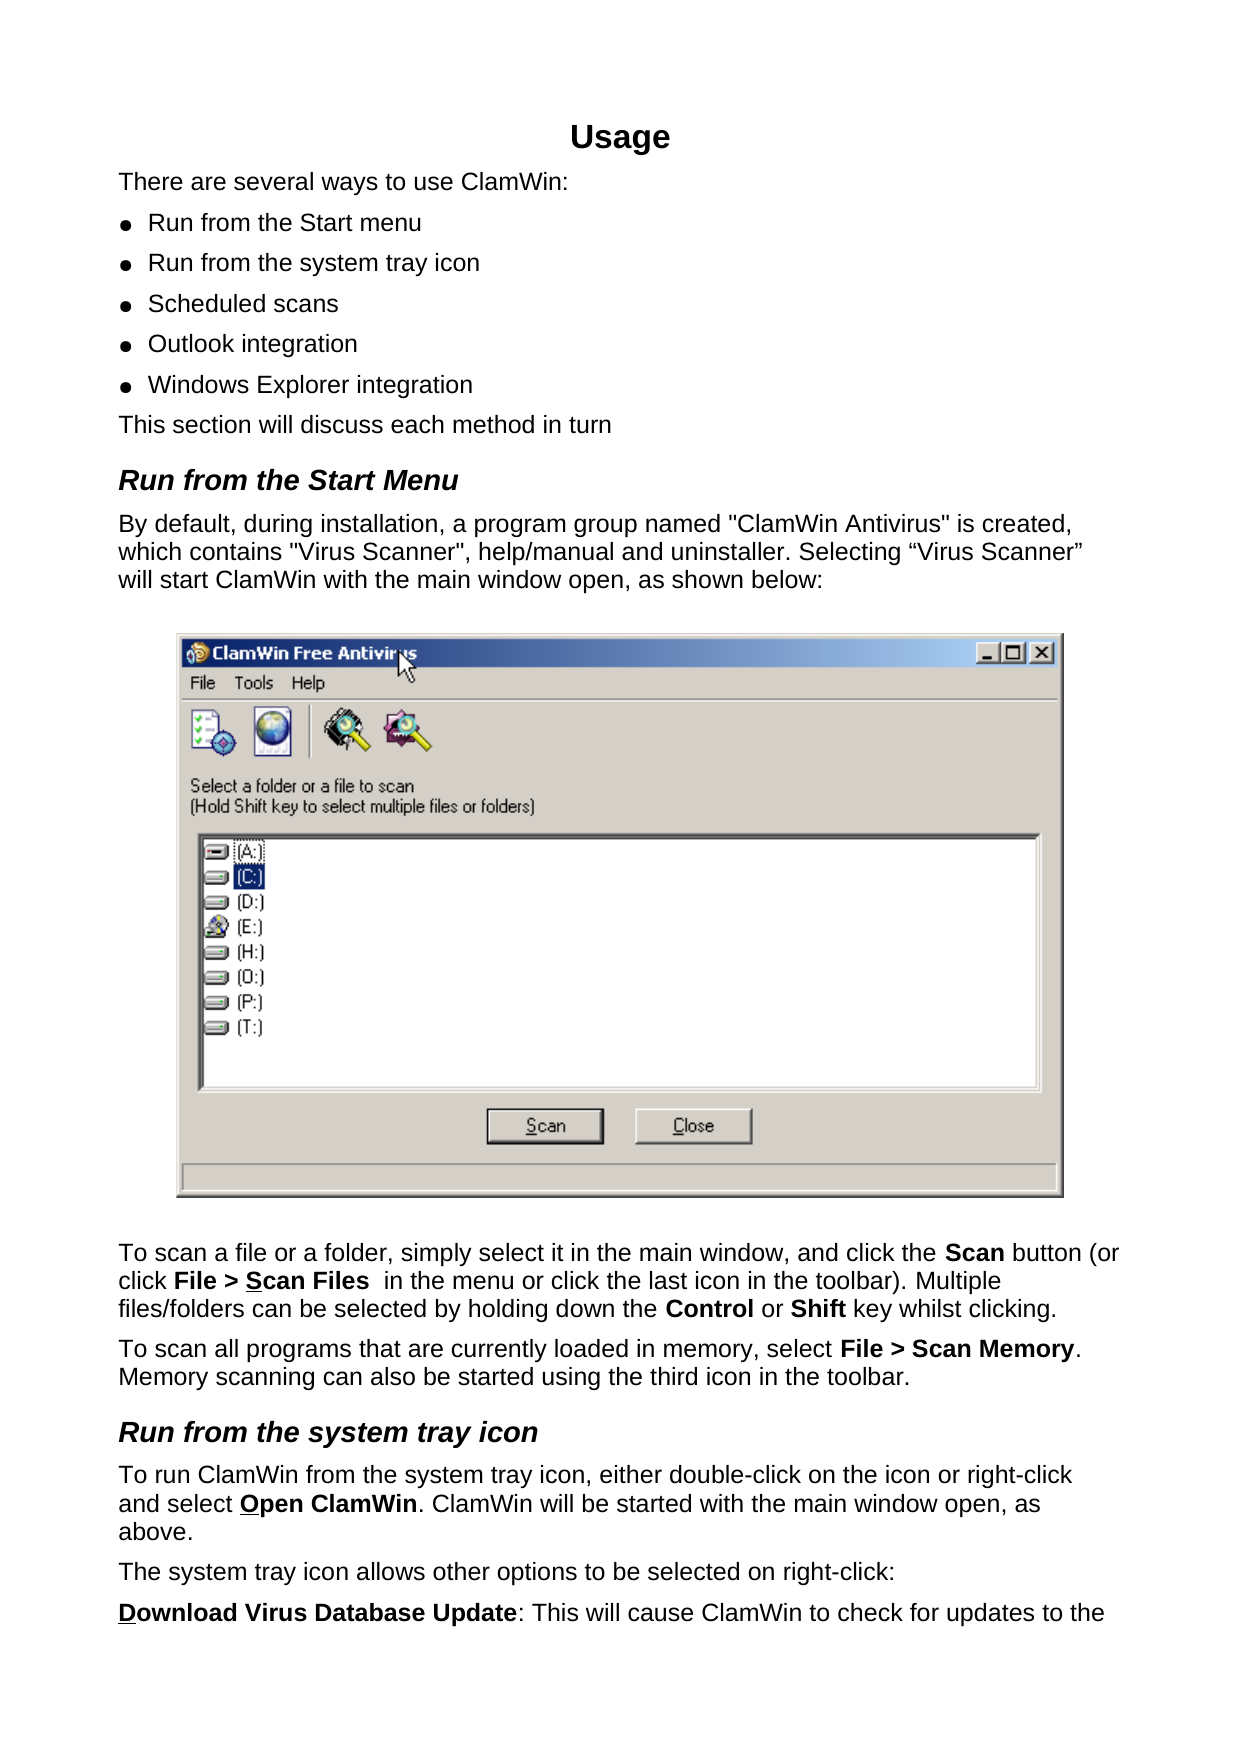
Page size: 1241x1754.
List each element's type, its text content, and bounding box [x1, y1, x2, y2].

text The system tray icon allows other options to be selected on right-click: [118, 1558, 1122, 1586]
text By default, during installation, a program group named "ClamWin Antivirus" is created, which contains "Virus Scanner", help/manual and uninstaller. Selecting “Virus Scanner” will start ClamWin with the main window open, as shown below: [118, 509, 1122, 593]
text This section will discuss each method in turn [118, 411, 1122, 439]
list Windows Explorer integration [118, 371, 1122, 398]
text There are several ways to use ClamWin: [118, 168, 1122, 196]
subtitle Run from the Start Menu [118, 464, 1122, 497]
list Scheduled scans [118, 289, 1122, 317]
list Run from the Start menu [118, 208, 1122, 236]
text To scan all programs that are currently loaded in memory, select File > Scan Memory. Memory scanning can also be started using the third icon in the toolbar. [118, 1335, 1122, 1391]
text To run ClamWin from the system tray icon, either double-click on the icon or right-click and select Open ClamWin. ClamWin will be started with the main window open, as above. [118, 1461, 1122, 1545]
subtitle Run from the system tray icon [118, 1416, 1122, 1449]
list Run from the system tray icon [118, 249, 1122, 277]
list Outlook integration [118, 330, 1122, 358]
text Download Virus Database Update: This will cause ClamWin to check for updates to the [118, 1598, 1122, 1626]
picture [176, 633, 1064, 1198]
text To scan a file or a folder, simply select it in the main window, and click the Scan button (or click File > Scan Files in the menu or click the last icon in the toolbar). Multiple files/folders can be selected by holding down the Control or Shift key whilst clicking. [118, 1238, 1122, 1322]
subtitle Usage [118, 118, 1122, 155]
